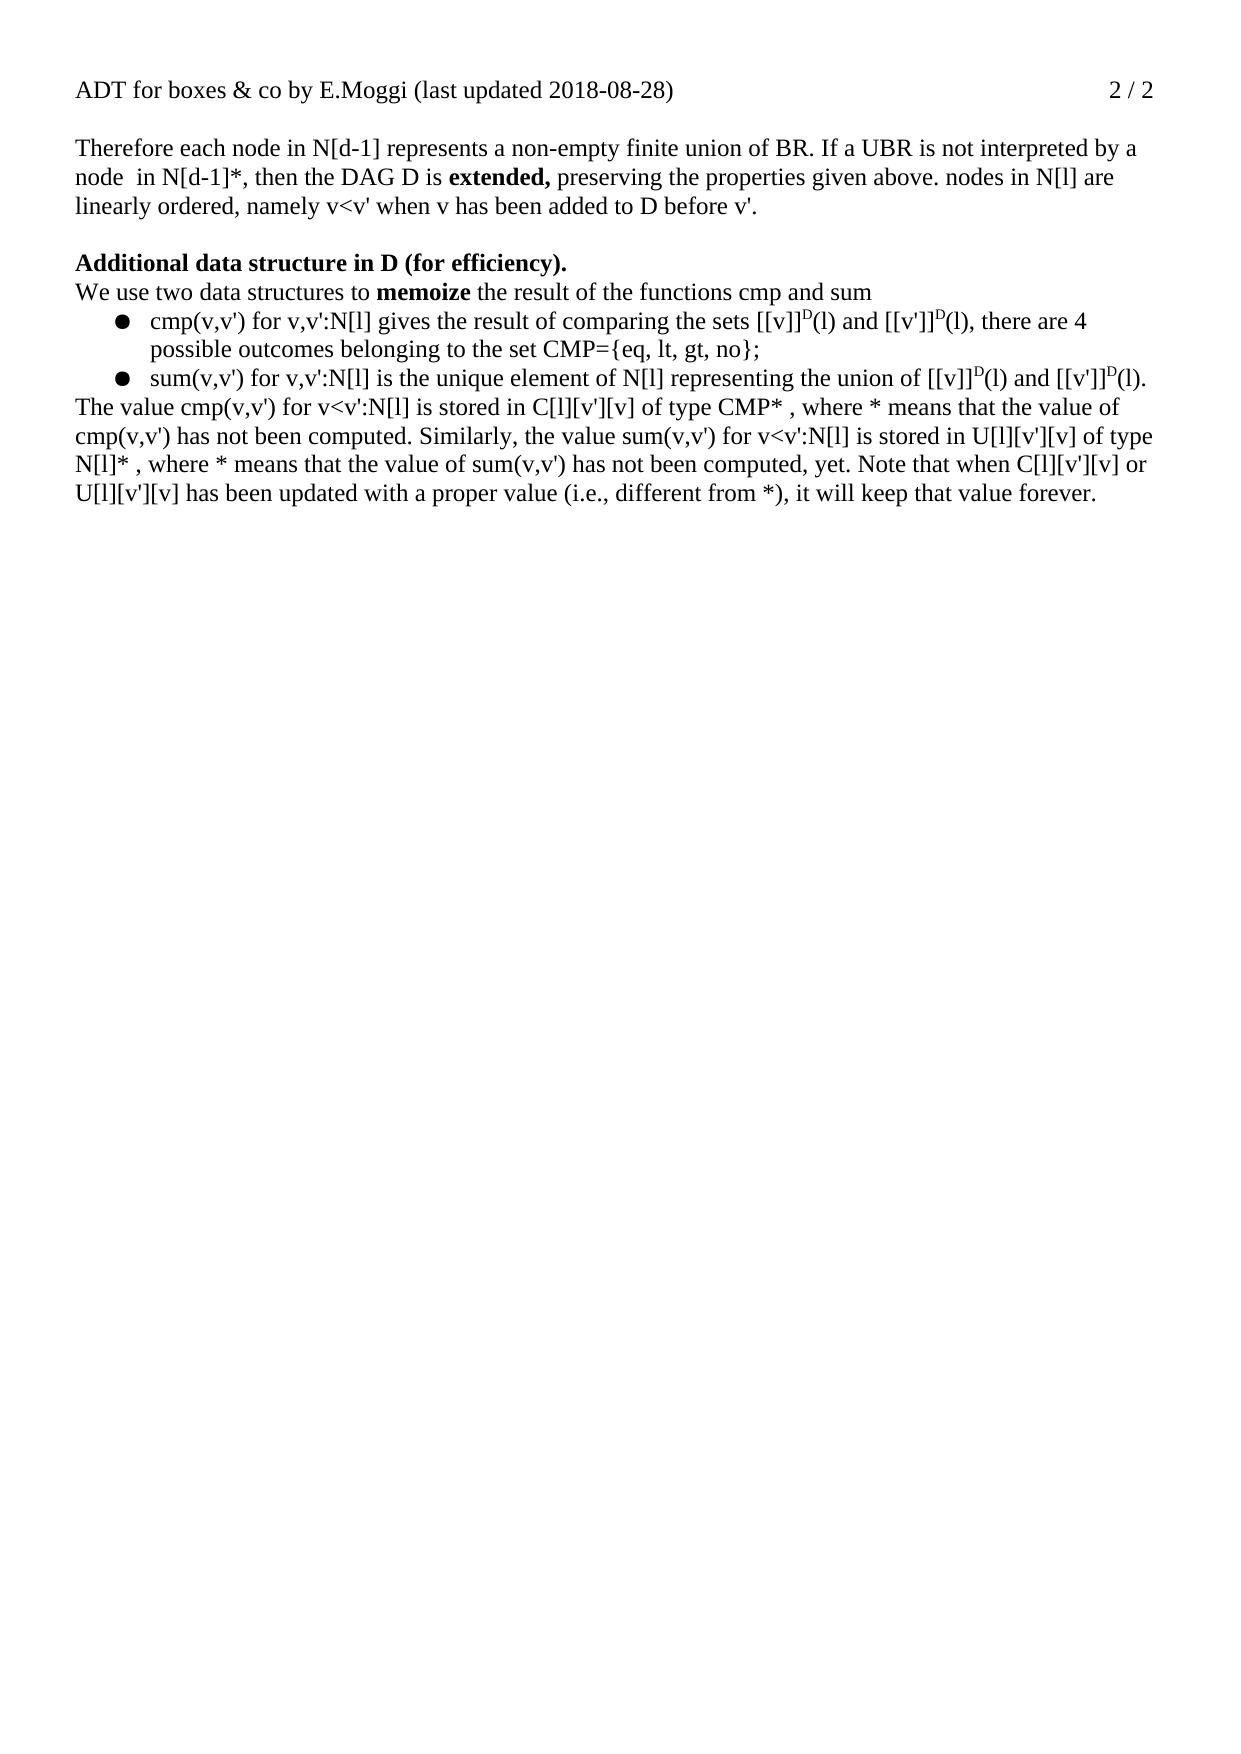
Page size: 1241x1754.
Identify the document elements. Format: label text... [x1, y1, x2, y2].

text We use two data structures to memoize the result of the functions cmp and sum [75, 277, 1166, 306]
text The value cmp(v,v') for v<v':N[l] is stored in C[l][v'][v] of type CMP* , where * means that the value of cmp(v,v') has not been computed. Similarly, the value sum(v,v') for v<v':N[l] is stored in U[l][v'][v] of type N[l]* , where * means that the value of sum(v,v') has not been computed, yet. Note that when C[l][v'][v] or U[l][v'][v] has been updated with a proper value (i.e., different from *), it will keep that value forever. [75, 392, 1166, 507]
list sum(v,v') for v,v':N[l] is the unique element of N[l] representing the union of [[v]]D(l) and [[v']]D(l). [112, 363, 1166, 392]
text Therefore each node in N[d-1] represents a non-empty finite union of BR. If a UBR is not interpreted by a node in N[d-1]*, then the DAG D is extended, preserving the properties given above. nodes in N[l] are linearly ordered, namely v<v' when v has been added to D before v'. [75, 133, 1166, 219]
list cmp(v,v') for v,v':N[l] gives the result of comparing the sets [[v]]D(l) and [[v']]D(l), there are 4 possible outcomes belonging to the set CMP={eq, lt, gt, no}; [112, 306, 1166, 363]
text Additional data structure in D (for efficiency). [75, 248, 1166, 277]
